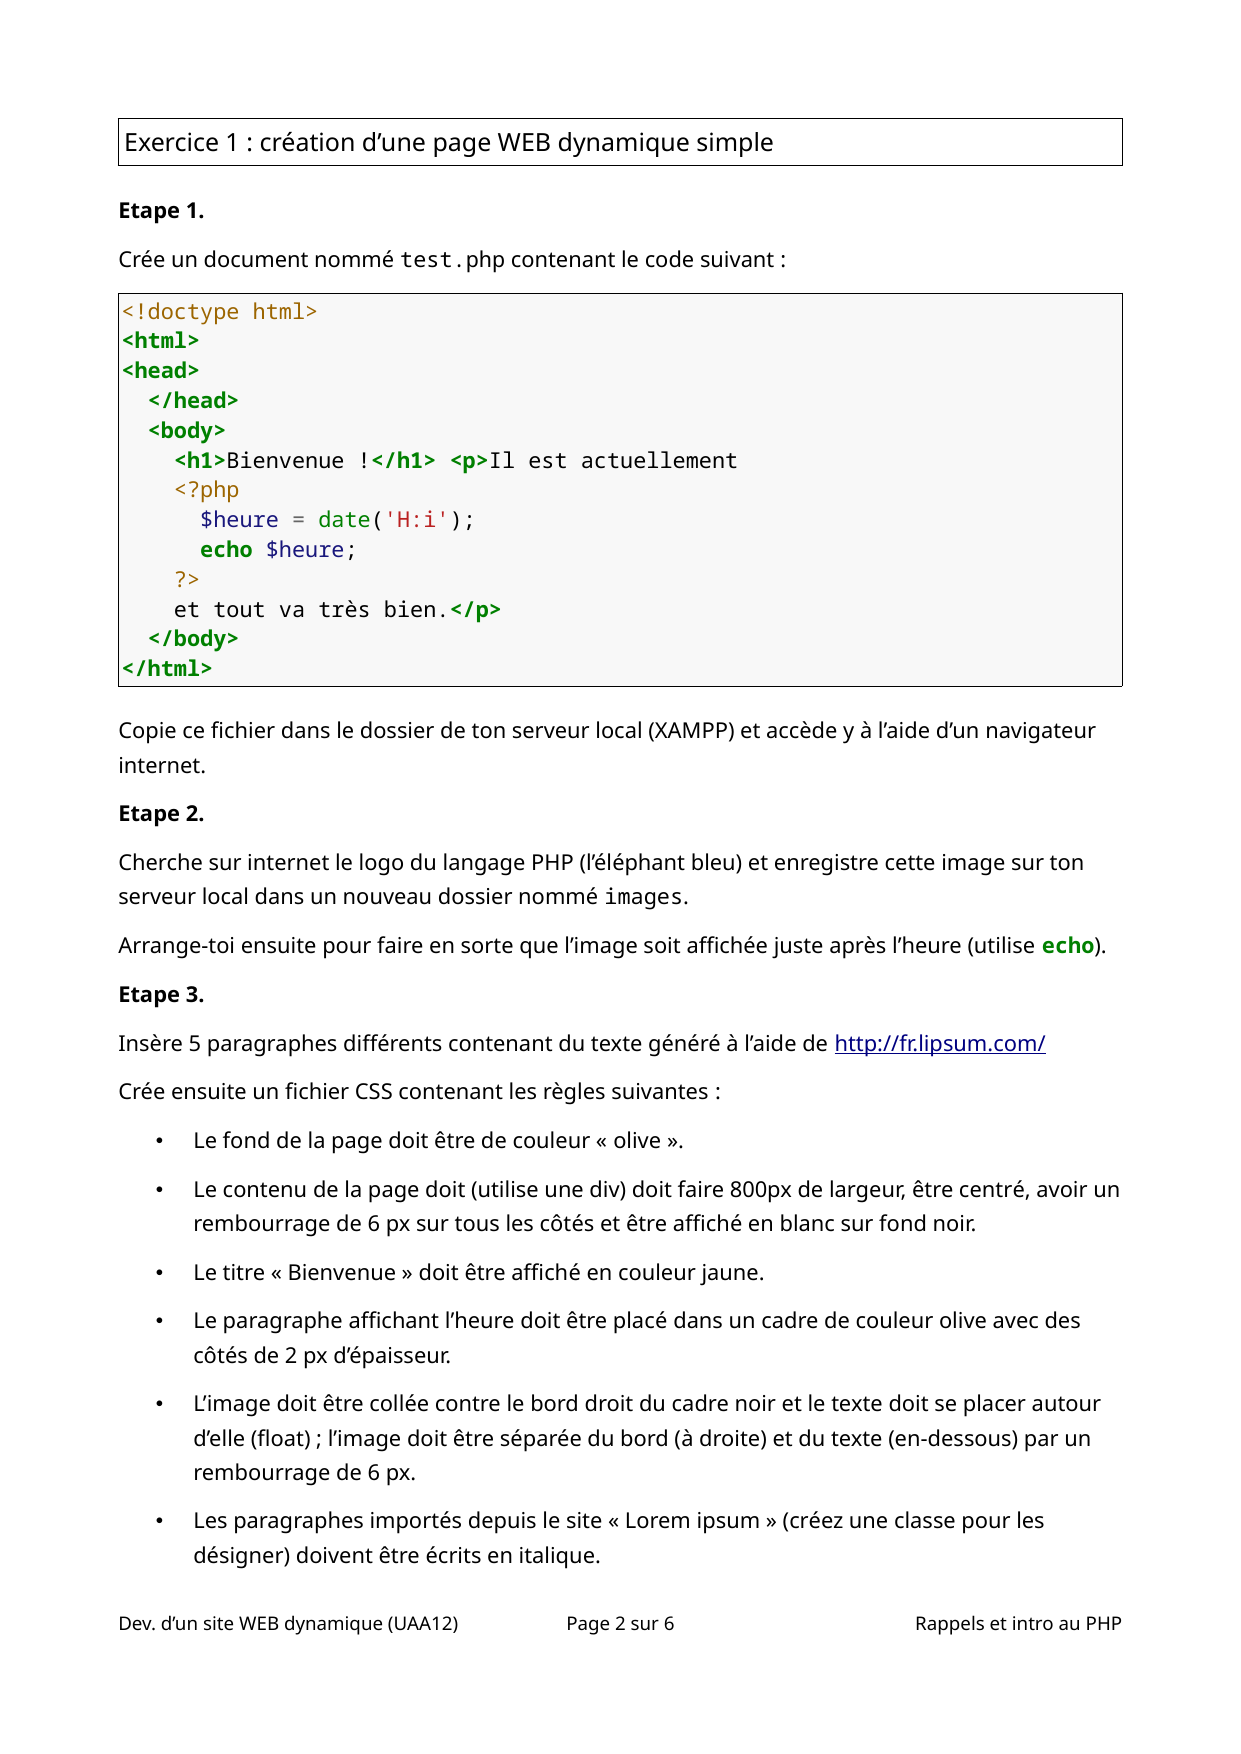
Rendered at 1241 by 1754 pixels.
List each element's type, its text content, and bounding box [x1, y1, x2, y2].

table_header Exercice 1 : création d’une page WEB dynamique simple [119, 119, 1122, 165]
text Crée un document nommé test.php contenant le code suivant : [118, 244, 1122, 274]
list Le contenu de la page doit (utilise une div) doit faire 800px de largeur, être centré, avoir un rembourrage de 6 px sur tous les côtés et être affiché en blanc sur fond noir. [156, 1174, 1122, 1238]
text Insère 5 paragraphes différents contenant du texte généré à l’aide de http://fr.lipsum.com/ [118, 1028, 1122, 1057]
text <h1>Bienvenue !</h1> <p>Il est actuellement [119, 442, 1122, 471]
text <html> [119, 322, 1122, 352]
text <!doctype html> [119, 294, 1122, 322]
text Etape 2. [118, 798, 1122, 828]
list Le paragraphe affichant l’heure doit être placé dans un cadre de couleur olive avec des côtés de 2 px d’épaisseur. [156, 1306, 1122, 1369]
text Arrange-toi ensuite pour faire en sorte que l’image soit affichée juste après l’heure (utilise echo). [118, 930, 1122, 960]
text <?php [119, 471, 1122, 501]
text Copie ce fichier dans le dossier de ton serveur local (XAMPP) et accède y à l’aide d’un navigateur internet. [118, 716, 1122, 779]
list L’image doit être collée contre le bord droit du cadre noir et le texte doit se placer autour d’elle (float) ; l’image doit être séparée du bord (à droite) et du texte (en-dessous) par un rembourrage de 6 px. [156, 1388, 1122, 1487]
list Le fond de la page doit être de couleur « olive ». [156, 1125, 1122, 1155]
text Etape 3. [118, 979, 1122, 1009]
text Etape 1. [118, 195, 1122, 225]
text echo $heure; [119, 531, 1122, 561]
text </body> [119, 620, 1122, 650]
text </head> [119, 382, 1122, 412]
text <head> [119, 352, 1122, 382]
text $heure = date('H:i'); [119, 501, 1122, 531]
text ?> [119, 561, 1122, 591]
list Les paragraphes importés depuis le site « Lorem ipsum » (créez une classe pour les désigner) doivent être écrits en italique. [156, 1506, 1122, 1569]
text Cherche sur internet le logo du langage PHP (l’éléphant bleu) et enregistre cette image sur ton serveur local dans un nouveau dossier nommé images. [118, 847, 1122, 911]
text et tout va très bien.</p> [119, 591, 1122, 620]
text </html> [119, 650, 1122, 686]
text <body> [119, 412, 1122, 442]
text Crée ensuite un fichier CSS contenant les règles suivantes : [118, 1076, 1122, 1106]
list Le titre « Bienvenue » doit être affiché en couleur jaune. [156, 1257, 1122, 1287]
